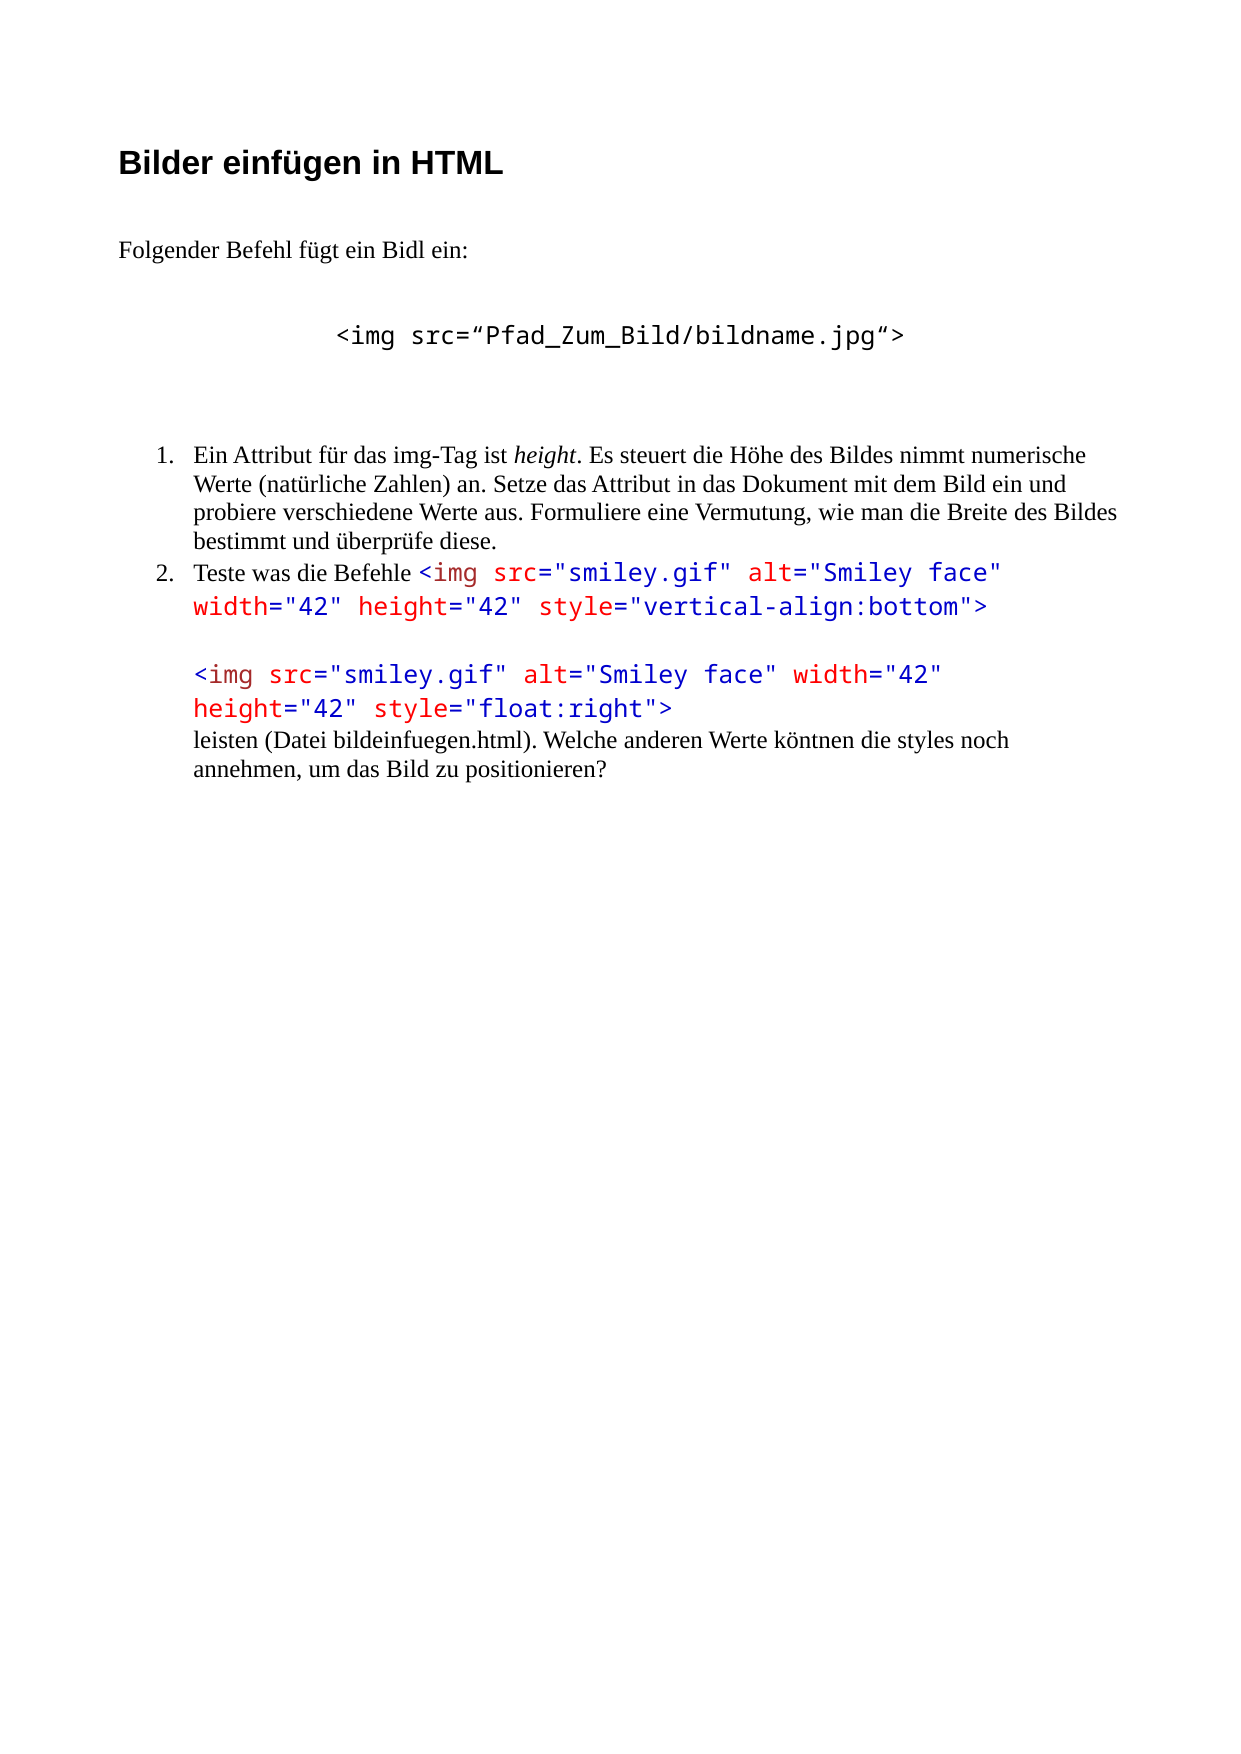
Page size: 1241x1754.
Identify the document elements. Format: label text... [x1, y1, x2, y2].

subtitle Bilder einfügen in HTML [118, 143, 1122, 182]
list Ein Attribut für das img-Tag ist height. Es steuert die Höhe des Bildes nimmt numerische Werte (natürliche Zahlen) an. Setze das Attribut in das Dokument mit dem Bild ein und probiere verschiedene Werte aus. Formuliere eine Vermutung, wie man die Breite des Bildes bestimmt und überprüfe diese. [156, 440, 1122, 555]
text Folgender Befehl fügt ein Bidl ein: [118, 236, 1122, 264]
text <img src=“Pfad_Zum_Bild/bildname.jpg“> [118, 318, 1122, 352]
list Teste was die Befehle <img src="smiley.gif" alt="Smiley face" width="42" height="42" style="vertical-align:bottom"> <img src="smiley.gif" alt="Smiley face" width="42" height="42" style="float:right"> leisten (Datei bildeinfuegen.html). Welche anderen Werte köntnen die styles noch annehmen, um das Bild zu positionieren? [156, 555, 1122, 783]
